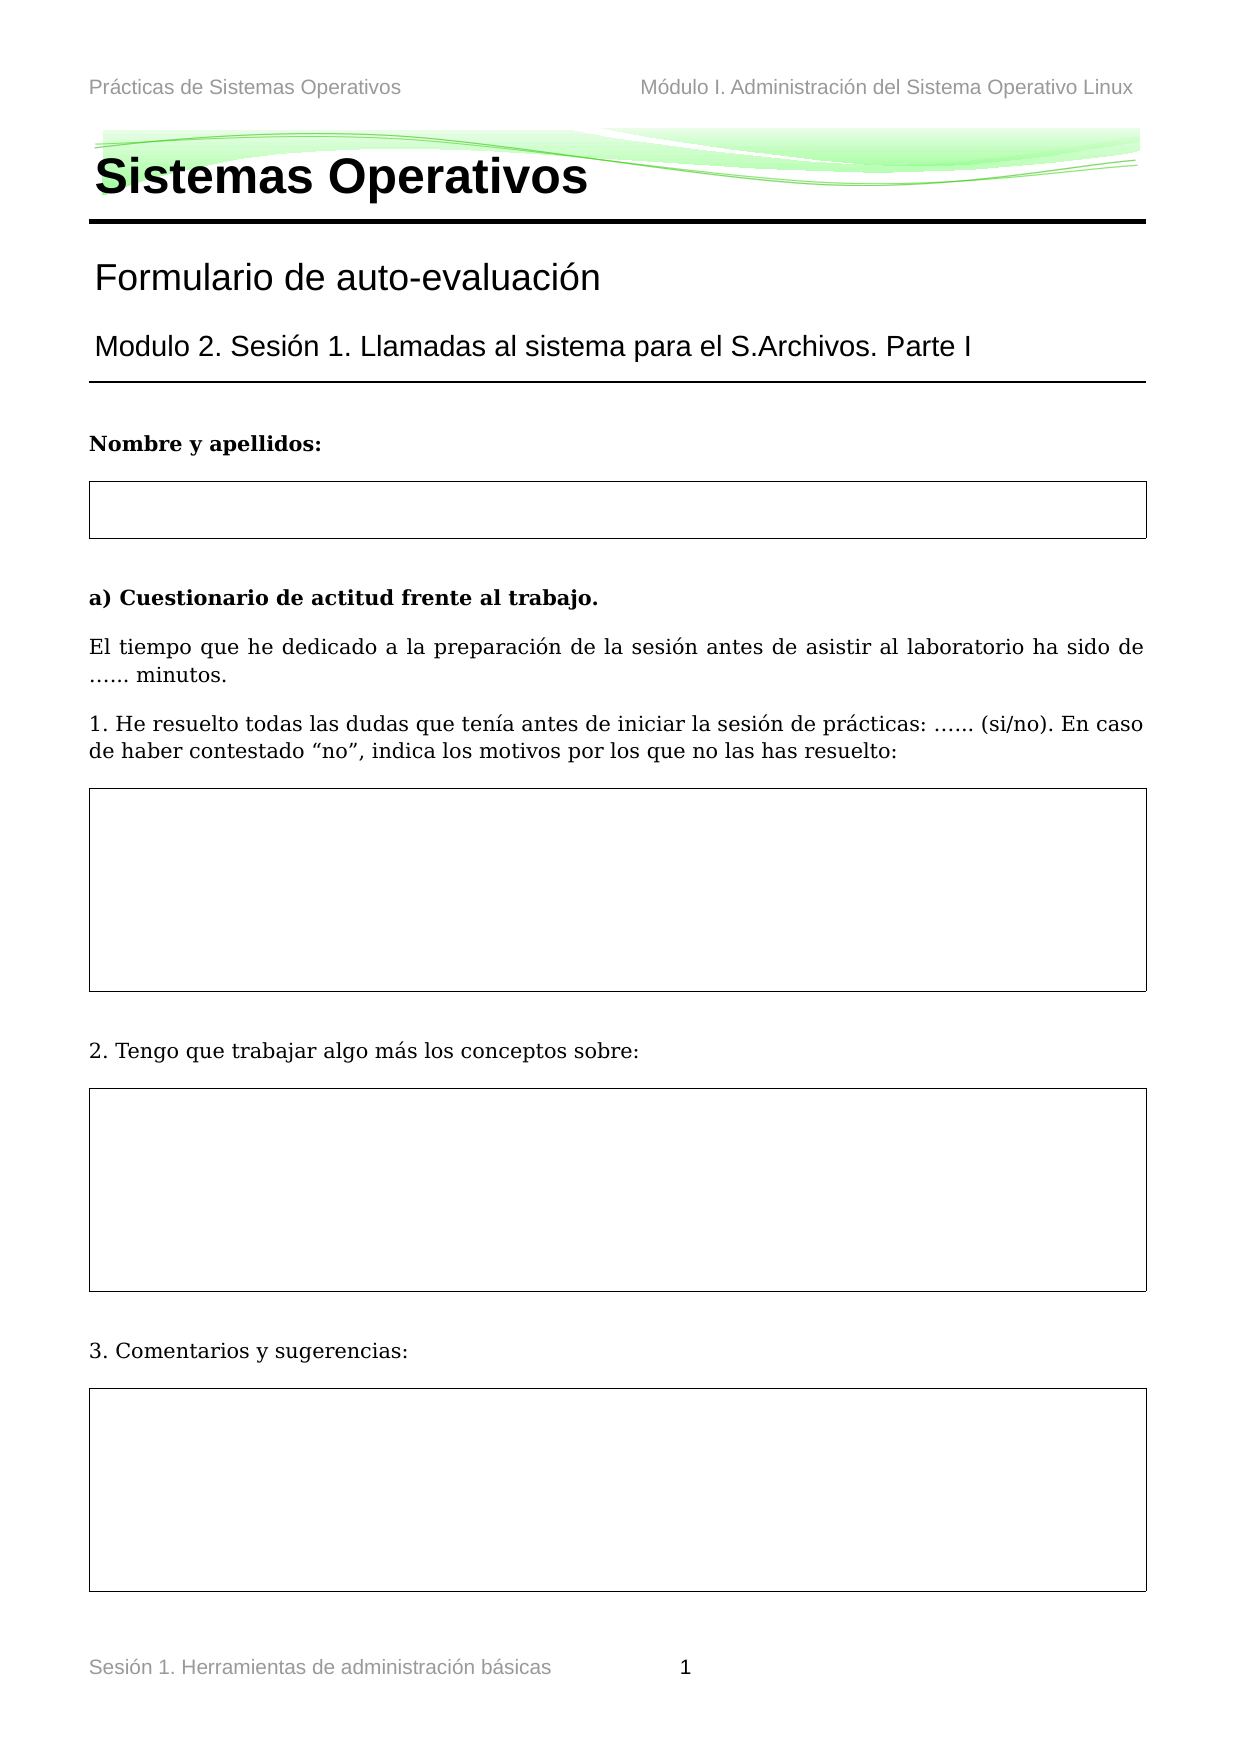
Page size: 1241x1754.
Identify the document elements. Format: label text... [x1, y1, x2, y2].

text 1. He resuelto todas las dudas que tenía antes de iniciar la sesión de prácticas: …... (si/no). En caso de haber contestado “no”, indica los motivos por los que no las has resuelto: [89, 712, 1146, 764]
text Nombre y apellidos: [89, 432, 1146, 456]
table_header [90, 789, 1146, 991]
picture [94, 128, 1141, 195]
text 2. Tengo que trabajar algo más los conceptos sobre: [89, 1039, 1146, 1064]
text a) Cuestionario de actitud frente al trabajo. [89, 586, 1146, 611]
table_header Formulario de auto-evaluación Modulo 2. Sesión 1. Llamadas al sistema para el S.Archivos. Parte I [89, 224, 1146, 381]
text El tiempo que he dedicado a la preparación de la sesión antes de asistir al laboratorio ha sido de …... minutos. [89, 635, 1146, 687]
picture [376, 171, 387, 189]
text 3. Comentarios y sugerencias: [89, 1339, 1146, 1364]
table_header Sistemas Operativos [89, 123, 1146, 219]
table_header [90, 1389, 1146, 1591]
table_header [90, 482, 1146, 537]
table_header [90, 1089, 1146, 1291]
